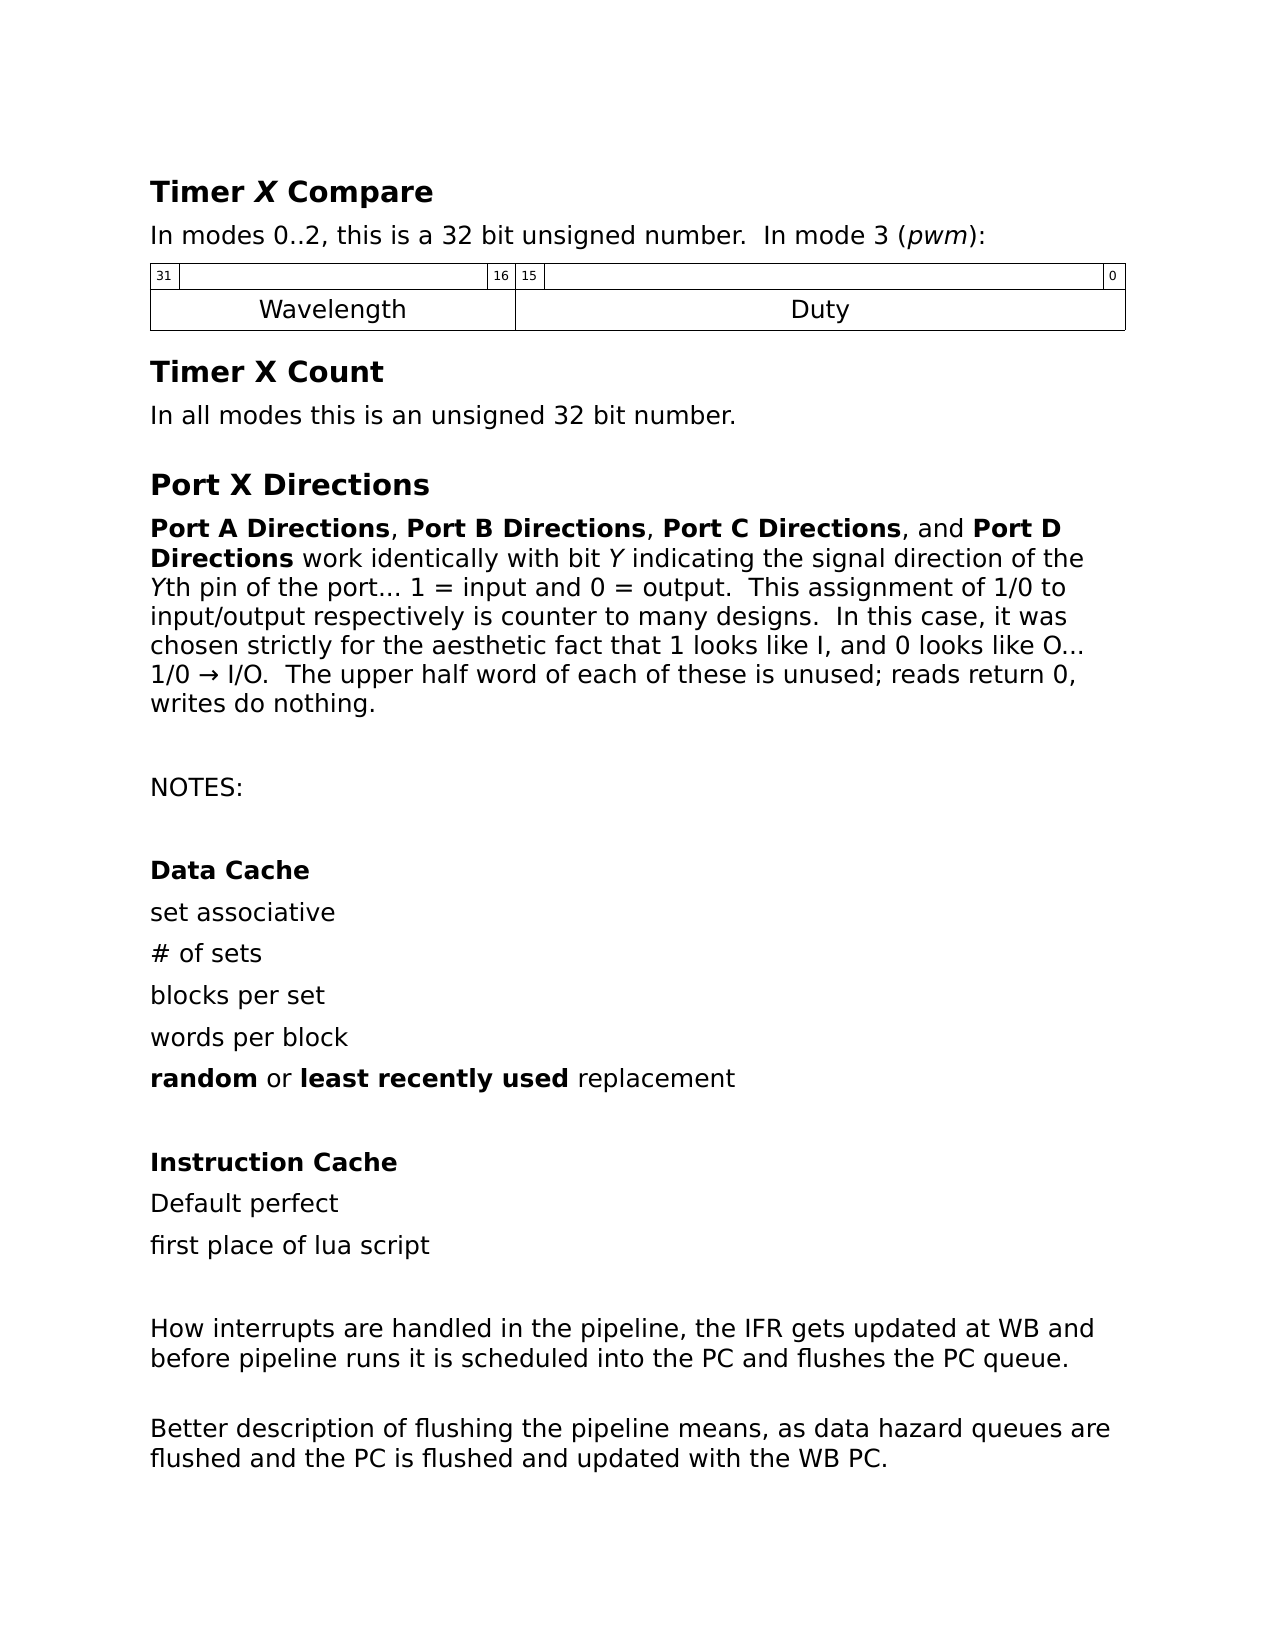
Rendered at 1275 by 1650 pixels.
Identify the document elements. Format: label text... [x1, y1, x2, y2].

table_header 15 [516, 264, 544, 289]
text Data Cache [150, 856, 1125, 886]
text set associative [150, 898, 1125, 927]
text first place of lua script [150, 1231, 1125, 1261]
table_header 0 [1104, 264, 1125, 289]
text In all modes this is an unsigned 32 bit number. [150, 402, 1125, 431]
text Better description of flushing the pipeline means, as data hazard queues are flushed and the PC is flushed and updated with the WB PC. [150, 1415, 1125, 1473]
text In modes 0..2, this is a 32 bit unsigned number. In mode 3 (pwm): [150, 221, 1125, 251]
subtitle Timer X Count [150, 355, 1125, 389]
subtitle Port X Directions [150, 468, 1125, 502]
text blocks per set [150, 981, 1125, 1011]
table_cell Wavelength [151, 290, 515, 330]
table_header 16 [488, 264, 515, 289]
text Default perfect [150, 1190, 1125, 1219]
text How interrupts are handled in the pipeline, the IFR gets updated at WB and before pipeline runs it is scheduled into the PC and flushes the PC queue. [150, 1315, 1125, 1402]
text words per block [150, 1023, 1125, 1052]
text Port A Directions, Port B Directions, Port C Directions, and Port D Directions work identically with bit Y indicating the signal direction of the Yth pin of the port... 1 = input and 0 = output. This assignment of 1/0 to input/output respectively is counter to many designs. In this case, it was chosen strictly for the aesthetic fact that 1 looks like I, and 0 looks like O... 1/0 → I/O. The upper half word of each of these is unused; reads return 0, writes do nothing. [150, 515, 1125, 719]
text NOTES: [150, 773, 1125, 802]
table_header 31 [151, 264, 179, 289]
subtitle Timer X Compare [150, 175, 1125, 209]
text # of sets [150, 940, 1125, 969]
table_cell Duty [516, 290, 1125, 330]
table_header [545, 264, 1103, 289]
text random or least recently used replacement [150, 1065, 1125, 1094]
table_header [180, 264, 487, 289]
text Instruction Cache [150, 1148, 1125, 1177]
